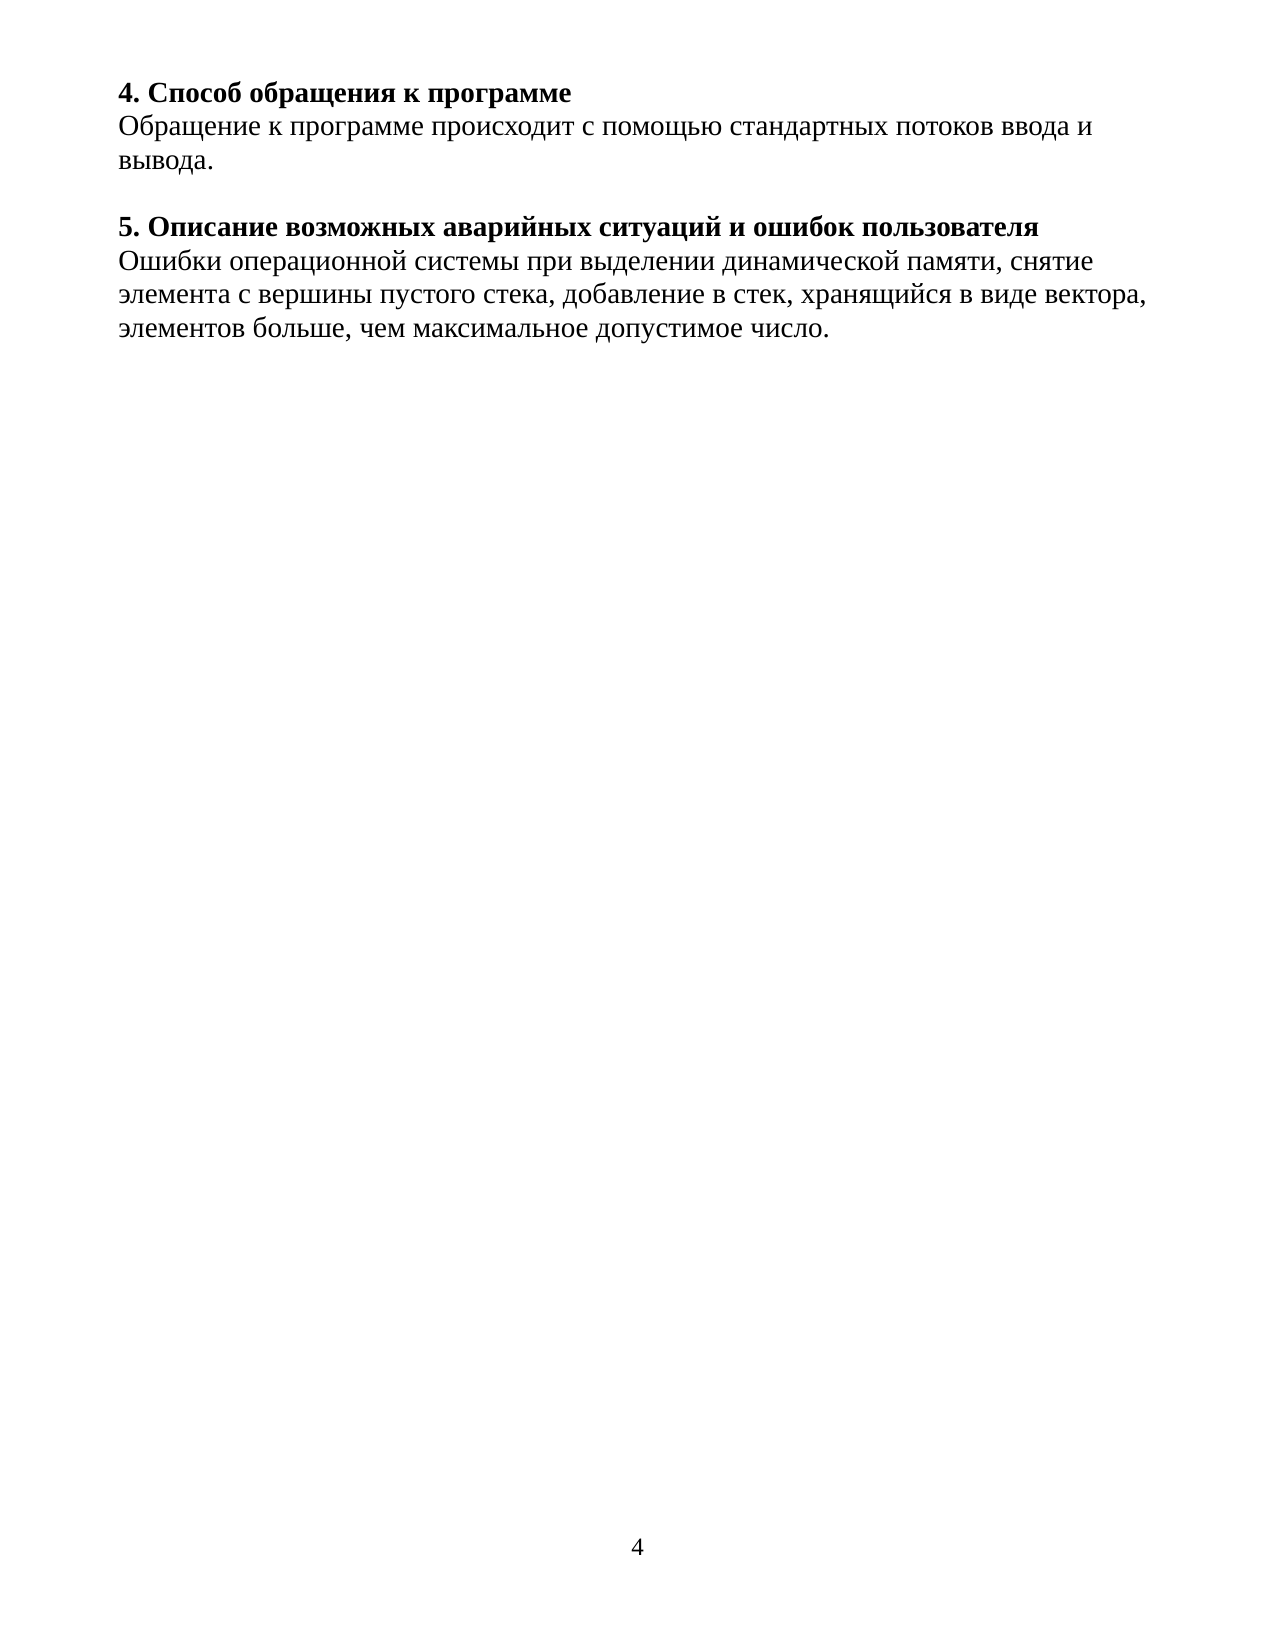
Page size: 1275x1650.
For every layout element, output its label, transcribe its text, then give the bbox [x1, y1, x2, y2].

text 5. Описание возможных аварийных ситуаций и ошибок пользователя [118, 209, 1157, 243]
text Ошибки операционной системы при выделении динамической памяти, снятие элемента с вершины пустого стека, добавление в стек, хранящийся в виде вектора, элементов больше, чем максимальное допустимое число. [118, 243, 1157, 343]
text Обращение к программе происходит с помощью стандартных потоков ввода и вывода. [118, 108, 1157, 176]
text 4. Способ обращения к программе [118, 75, 1157, 108]
